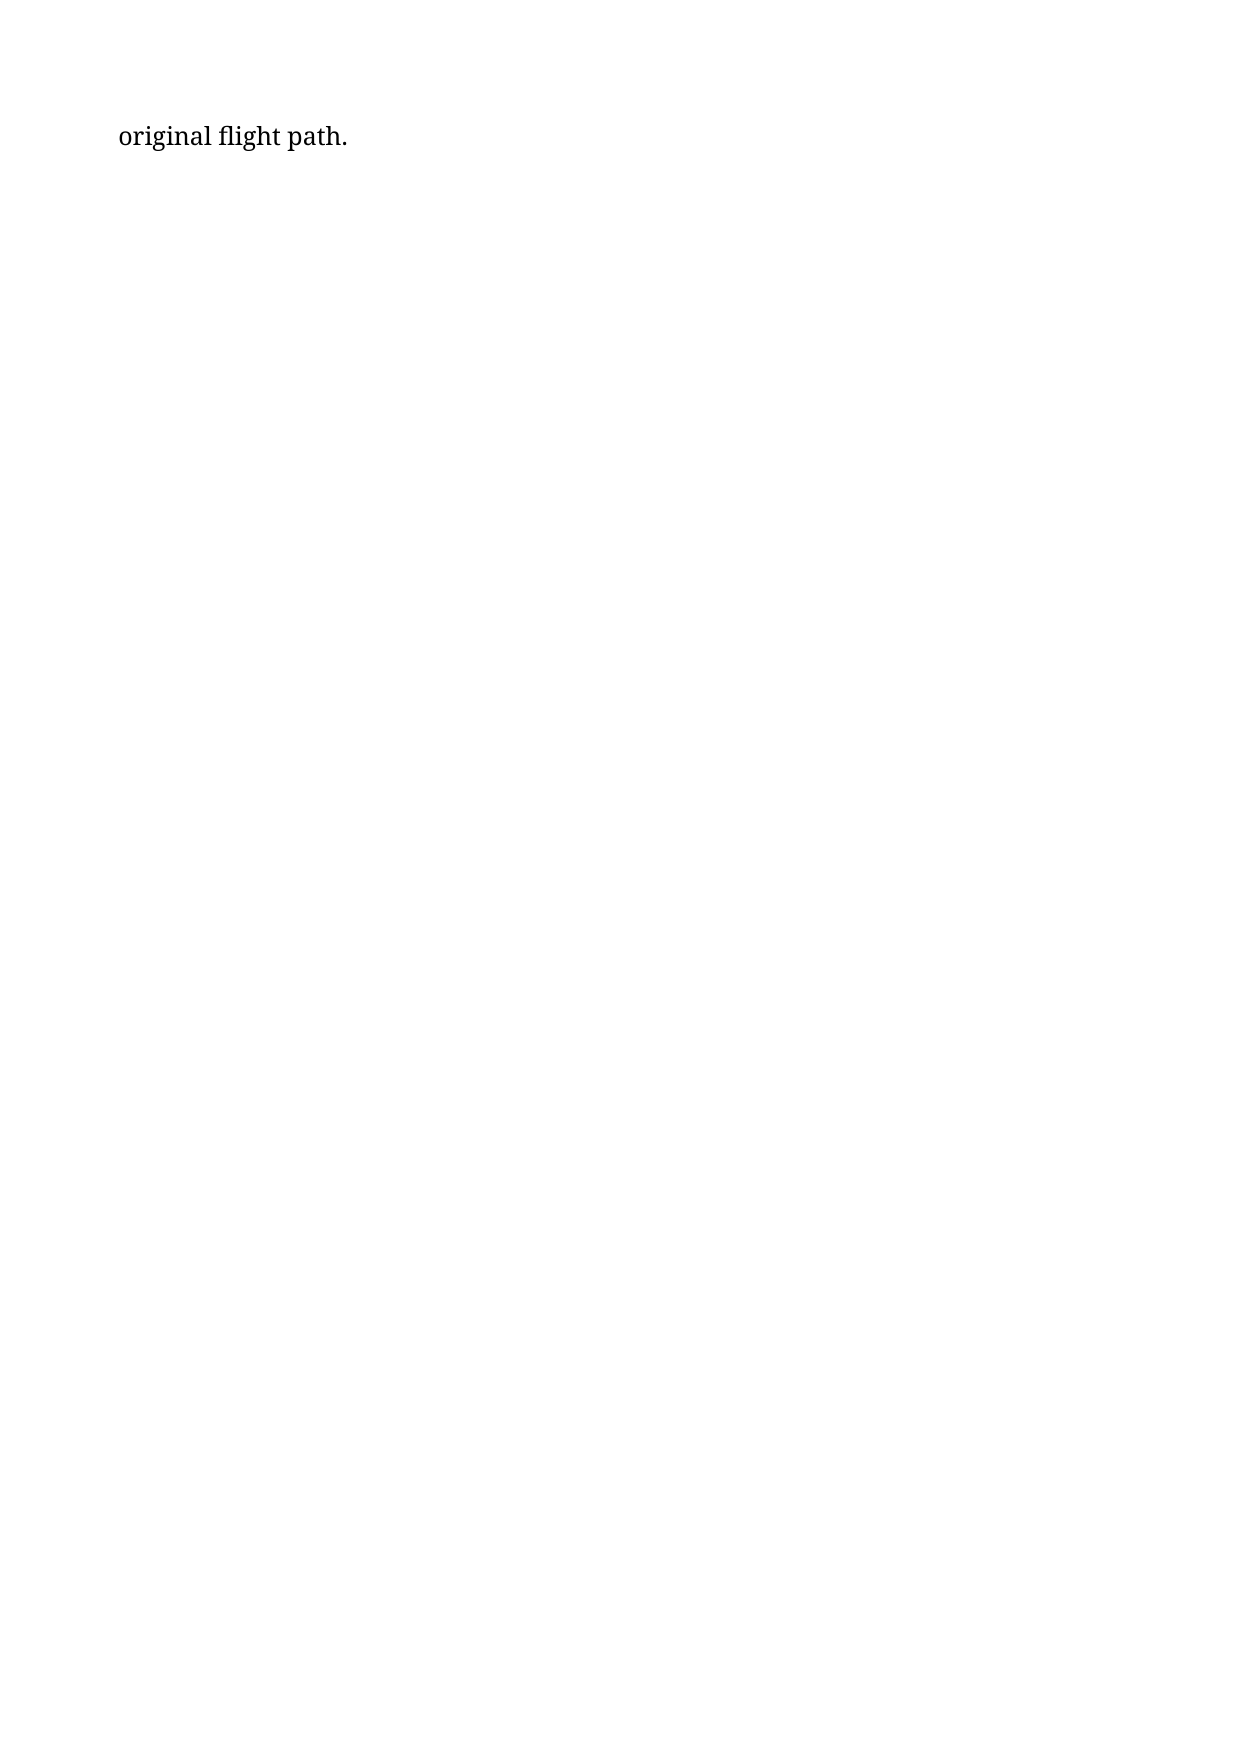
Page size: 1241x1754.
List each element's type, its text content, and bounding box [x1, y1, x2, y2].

text original flight path. [118, 118, 1122, 152]
